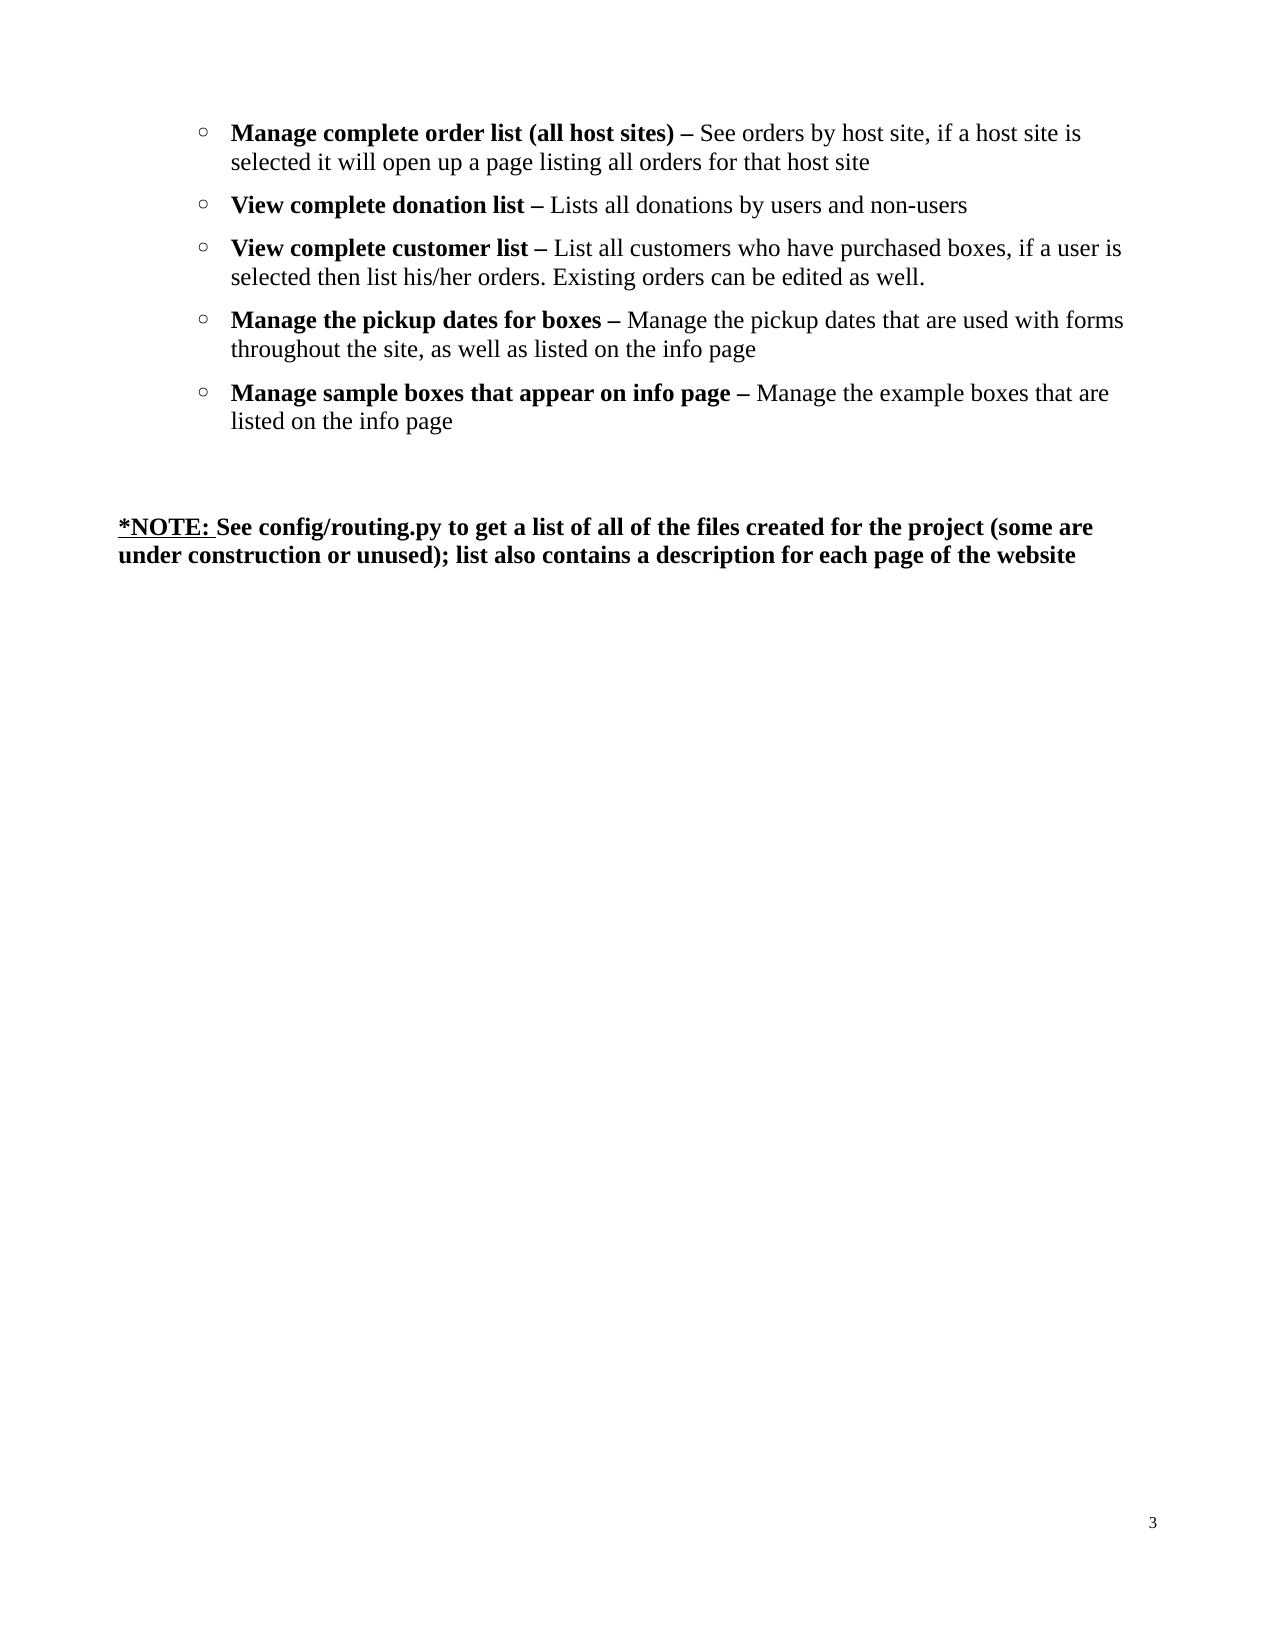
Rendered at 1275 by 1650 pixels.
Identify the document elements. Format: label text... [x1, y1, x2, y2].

list Manage complete order list (all host sites) – See orders by host site, if a host site is selected it will open up a page listing all orders for that host site [193, 118, 1157, 176]
list View complete donation list – Lists all donations by users and non-users [193, 190, 1157, 219]
list Manage sample boxes that appear on info page – Manage the example boxes that are listed on the info page [193, 378, 1157, 435]
list Manage the pickup dates for boxes – Manage the pickup dates that are used with forms throughout the site, as well as listed on the info page [193, 306, 1157, 363]
text *NOTE: See config/routing.py to get a list of all of the files created for the project (some are under construction or unused); list also contains a description for each page of the website [118, 512, 1157, 569]
list View complete customer list – List all customers who have purchased boxes, if a user is selected then list his/her orders. Existing orders can be edited as well. [193, 233, 1157, 291]
